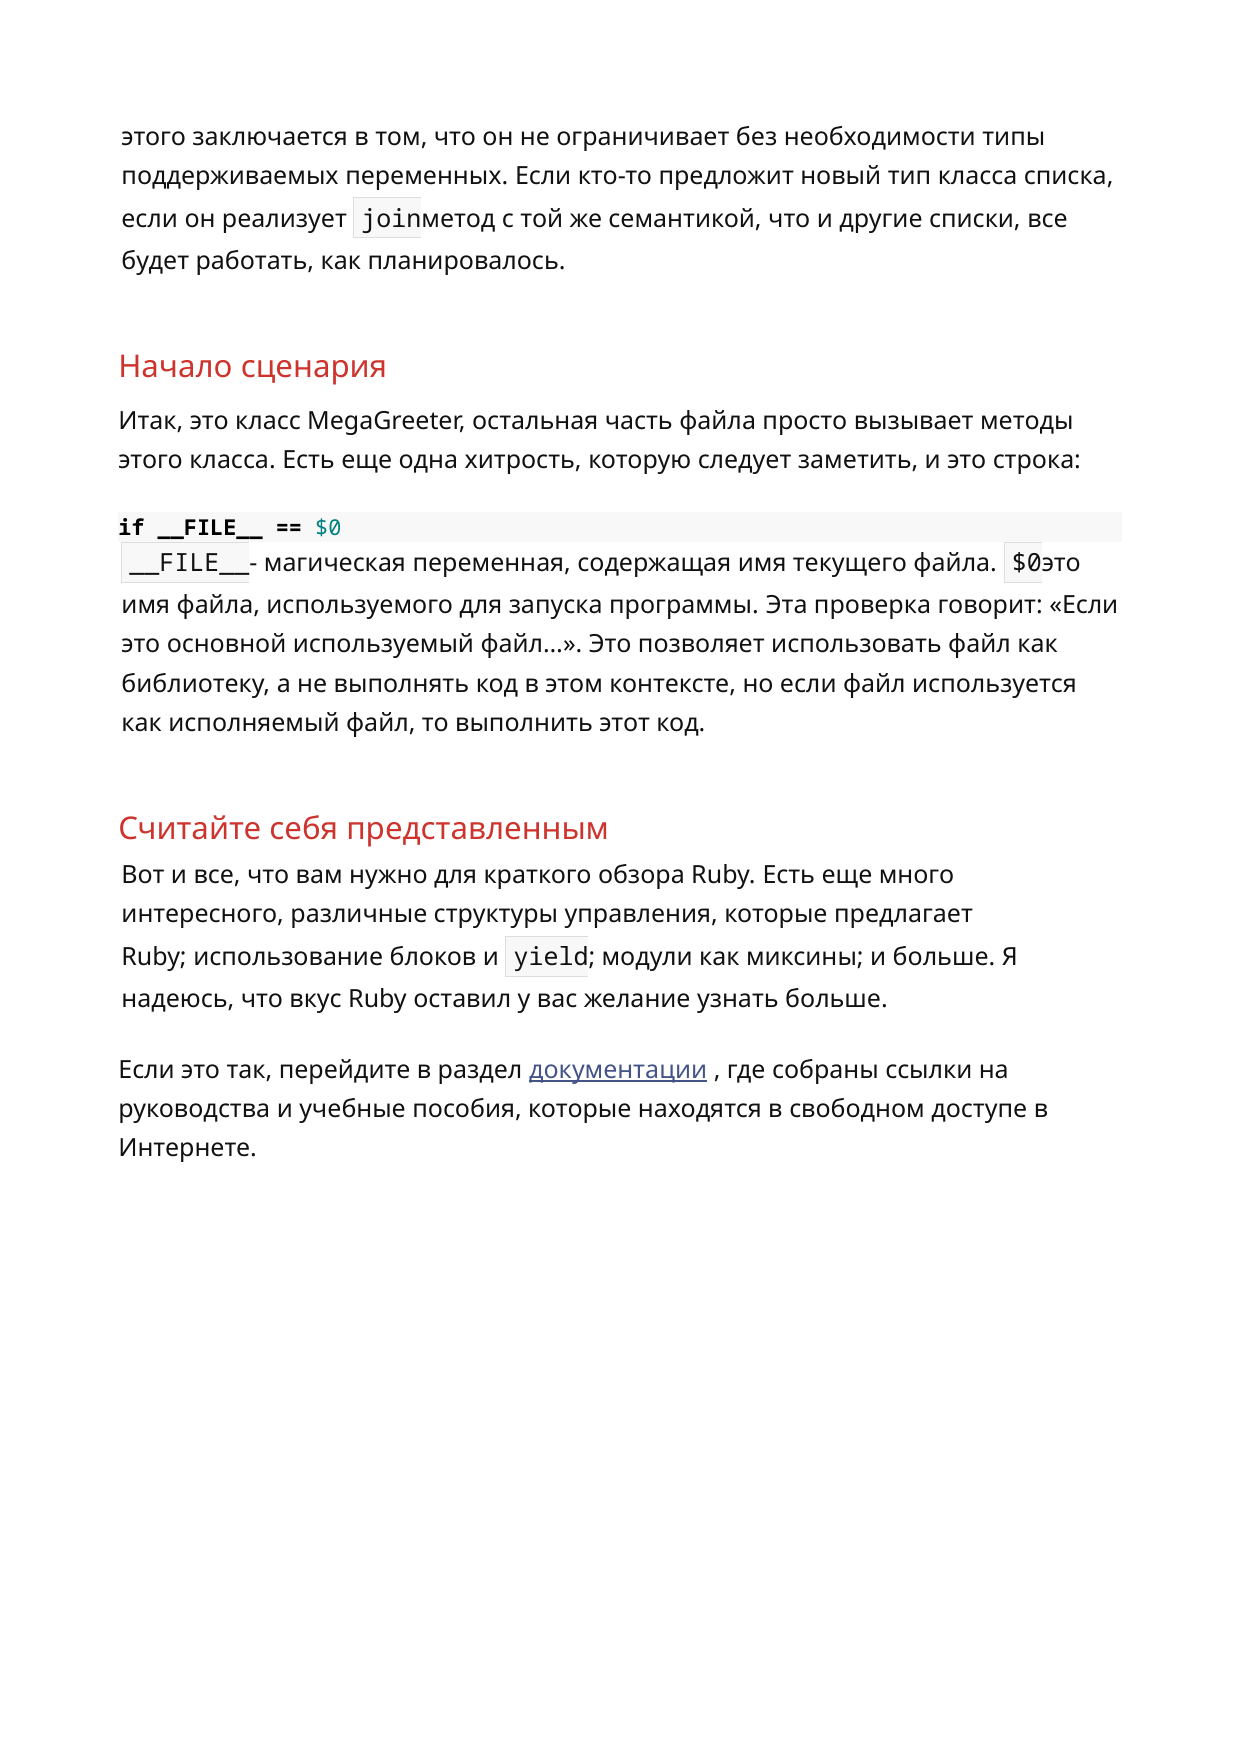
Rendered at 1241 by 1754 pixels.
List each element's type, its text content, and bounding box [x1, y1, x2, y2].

text Если это так, перейдите в раздел документации , где собраны ссылки на руководства и учебные пособия, которые находятся в свободном доступе в Интернете. [118, 1051, 1122, 1164]
subtitle Начало сценария [118, 344, 1122, 387]
subtitle Считайте себя представленным [118, 806, 1122, 849]
text Вот и все, что вам нужно для краткого обзора Ruby. Есть еще много интересного, различные структуры управления, которые предлагает Ruby; использование блоков и yield; модули как миксины; и больше. Я надеюсь, что вкус Ruby оставил у вас желание узнать больше. [121, 857, 1119, 1015]
text __FILE__- магическая переменная, содержащая имя текущего файла. $0это имя файла, используемого для запуска программы. Эта проверка говорит: «Если это основной используемый файл…». Это позволяет использовать файл как библиотеку, а не выполнять код в этом контексте, но если файл используется как исполняемый файл, то выполнить этот код. [121, 542, 1119, 738]
text if __FILE__ == $0 [118, 512, 1122, 542]
text Итак, это класс MegaGreeter, остальная часть файла просто вызывает методы этого класса. Есть еще одна хитрость, которую следует заметить, и это строка: [118, 402, 1122, 476]
text этого заключается в том, что он не ограничивает без необходимости типы поддерживаемых переменных. Если кто-то предложит новый тип класса списка, если он реализует joinметод с той же семантикой, что и другие списки, все будет работать, как планировалось. [121, 118, 1119, 277]
